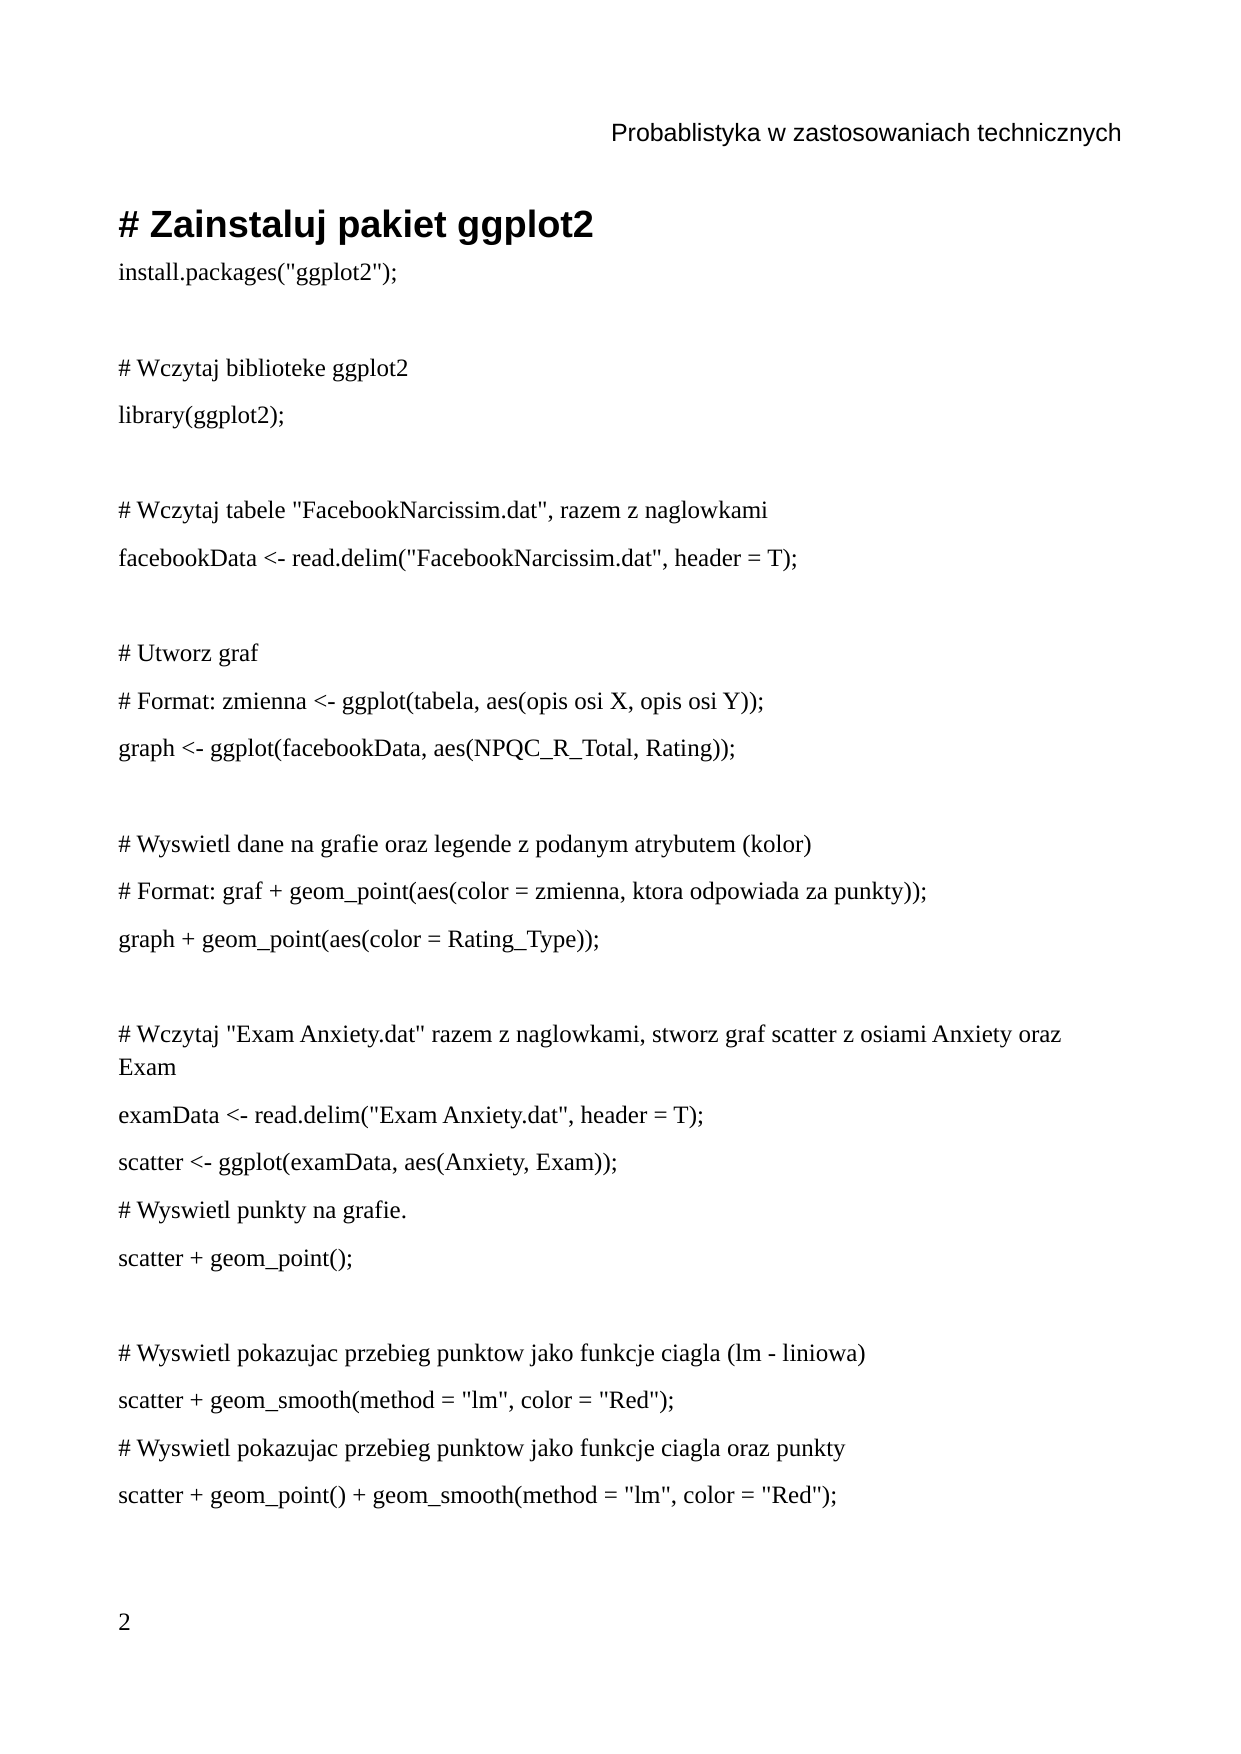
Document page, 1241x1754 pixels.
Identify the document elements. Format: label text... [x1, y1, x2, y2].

text # Wyswietl pokazujac przebieg punktow jako funkcje ciagla oraz punkty [118, 1433, 1122, 1462]
text graph <- ggplot(facebookData, aes(NPQC_R_Total, Rating)); [118, 733, 1122, 762]
text # Wyswietl punkty na grafie. [118, 1195, 1122, 1224]
text install.packages("ggplot2"); [118, 257, 1122, 286]
text # Wczytaj biblioteke ggplot2 [118, 353, 1122, 381]
text scatter <- ggplot(examData, aes(Anxiety, Exam)); [118, 1147, 1122, 1176]
text # Format: zmienna <- ggplot(tabela, aes(opis osi X, opis osi Y)); [118, 686, 1122, 715]
text scatter + geom_point(); [118, 1243, 1122, 1271]
text scatter + geom_point() + geom_smooth(method = "lm", color = "Red"); [118, 1481, 1122, 1509]
text # Utworz graf [118, 638, 1122, 667]
subtitle # Zainstaluj pakiet ggplot2 [118, 201, 1122, 245]
text # Format: graf + geom_point(aes(color = zmienna, ktora odpowiada za punkty)); [118, 876, 1122, 905]
text facebookData <- read.delim("FacebookNarcissim.dat", header = T); [118, 543, 1122, 572]
text # Wczytaj "Exam Anxiety.dat" razem z naglowkami, stworz graf scatter z osiami Anxiety oraz Exam [118, 1019, 1122, 1081]
text # Wyswietl dane na grafie oraz legende z podanym atrybutem (kolor) [118, 829, 1122, 857]
text # Wyswietl pokazujac przebieg punktow jako funkcje ciagla (lm - liniowa) [118, 1338, 1122, 1367]
text library(ggplot2); [118, 400, 1122, 429]
text # Wczytaj tabele "FacebookNarcissim.dat", razem z naglowkami [118, 496, 1122, 524]
text graph + geom_point(aes(color = Rating_Type)); [118, 924, 1122, 953]
text scatter + geom_smooth(method = "lm", color = "Red"); [118, 1385, 1122, 1414]
text examData <- read.delim("Exam Anxiety.dat", header = T); [118, 1100, 1122, 1128]
